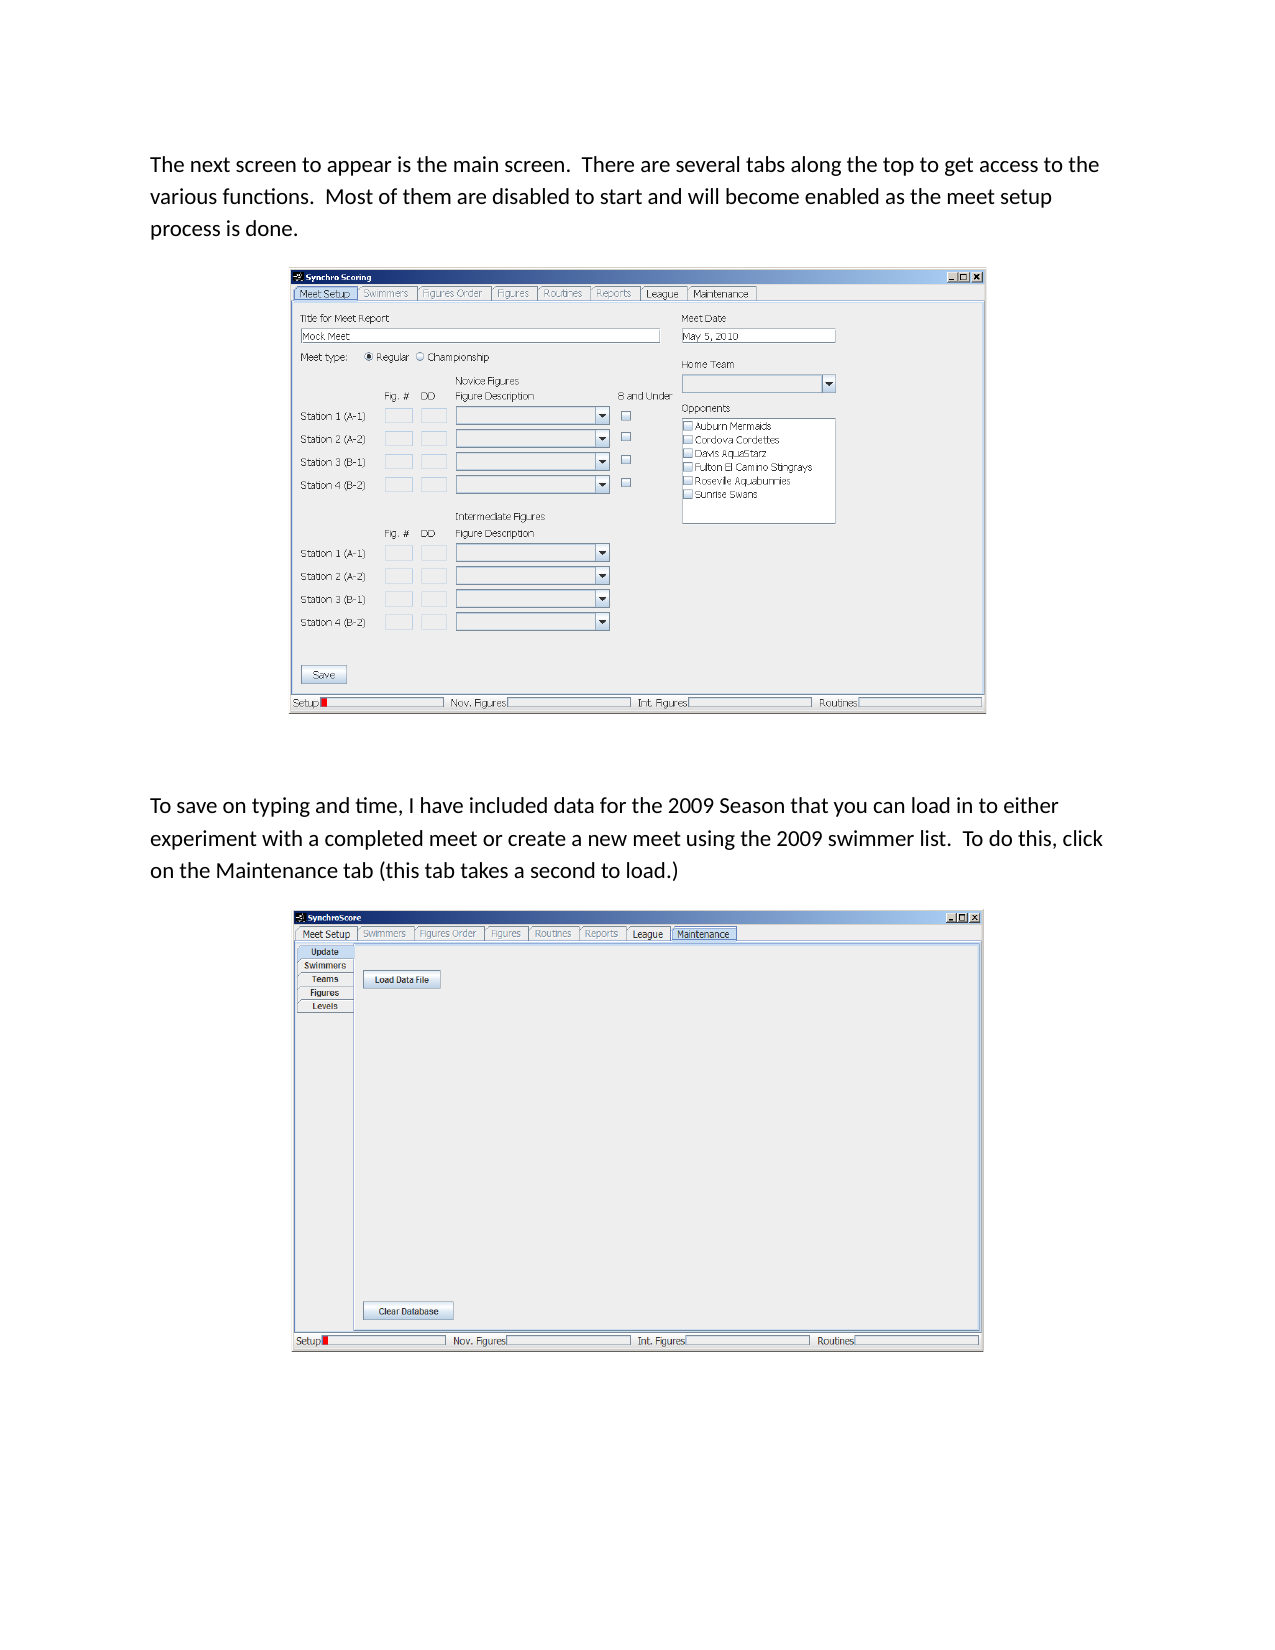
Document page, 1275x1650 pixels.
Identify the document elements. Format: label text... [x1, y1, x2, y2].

picture [288, 267, 987, 714]
text To save on typing and time, I have included data for the 2009 Season that you can load in to either experiment with a completed meet or create a new meet using the 2009 swimmer list. To do this, click on the Maintenance tab (this tab takes a second to load.) [150, 792, 1125, 884]
text The next screen to appear is the main screen. There are several tabs along the top to get access to the various functions. Most of them are disabled to start and will become enabled as the meet setup process is done. [150, 150, 1125, 242]
picture [291, 909, 984, 1352]
